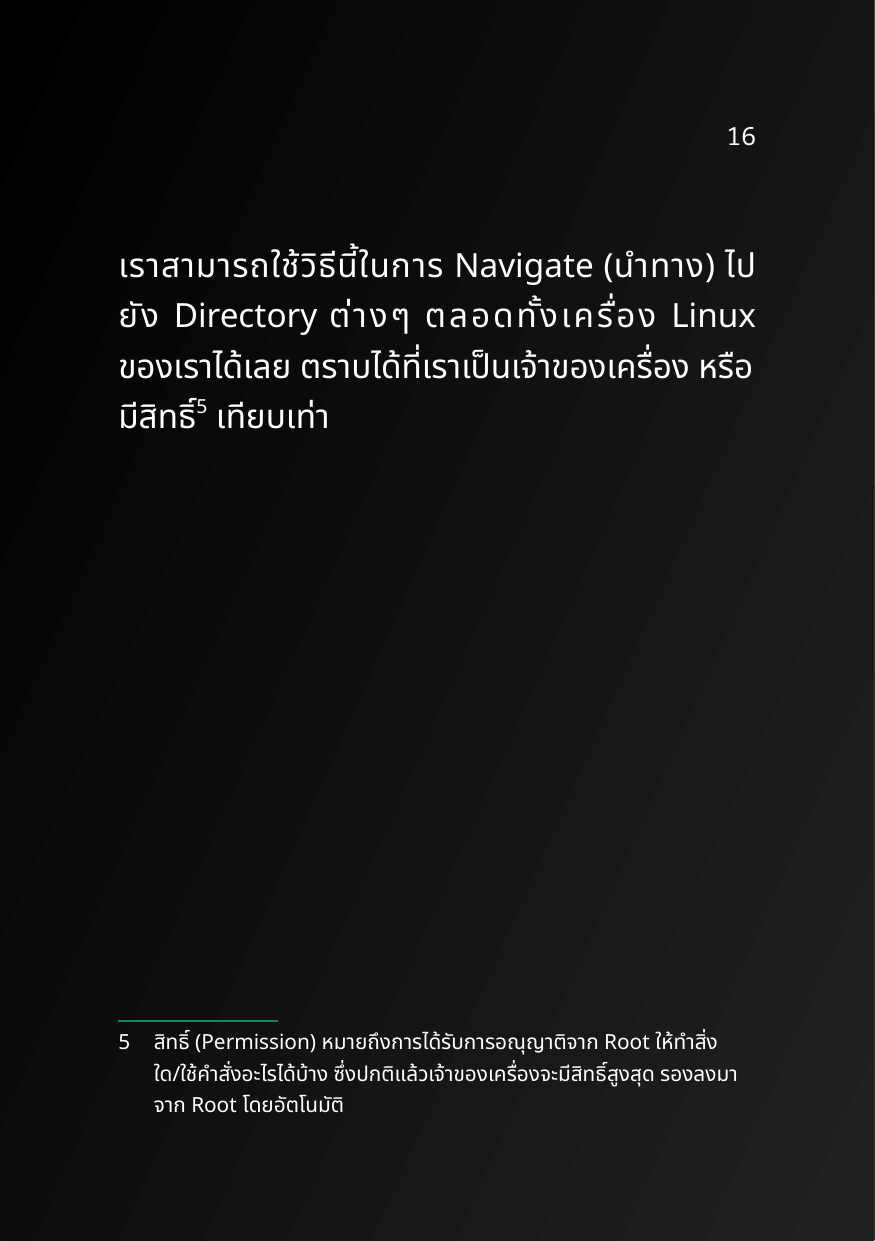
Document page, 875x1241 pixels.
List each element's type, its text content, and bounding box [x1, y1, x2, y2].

text สิทธิ์ (Permission) หมายถึงการได้รับการอณุญาติจาก Root ให้ทำสิ่งใด/ใช้คำสั่งอะไรได้บ้าง ซึ่งปกติแล้วเจ้าของเครื่องจะมีสิทธิ์สูงสุด รองลงมาจาก Root โดยอัตโนมัติ [118, 1027, 756, 1122]
text เราสามารถใช้วิธีนี้ในการ Navigate (นำทาง) ไปยัง Directory ต่างๆ ตลอดทั้งเครื่อง Linux ของเราได้เลย ตราบได้ที่เราเป็นเจ้าของเครื่อง หรือมีสิทธิ์ เทียบเท่า [118, 242, 756, 444]
